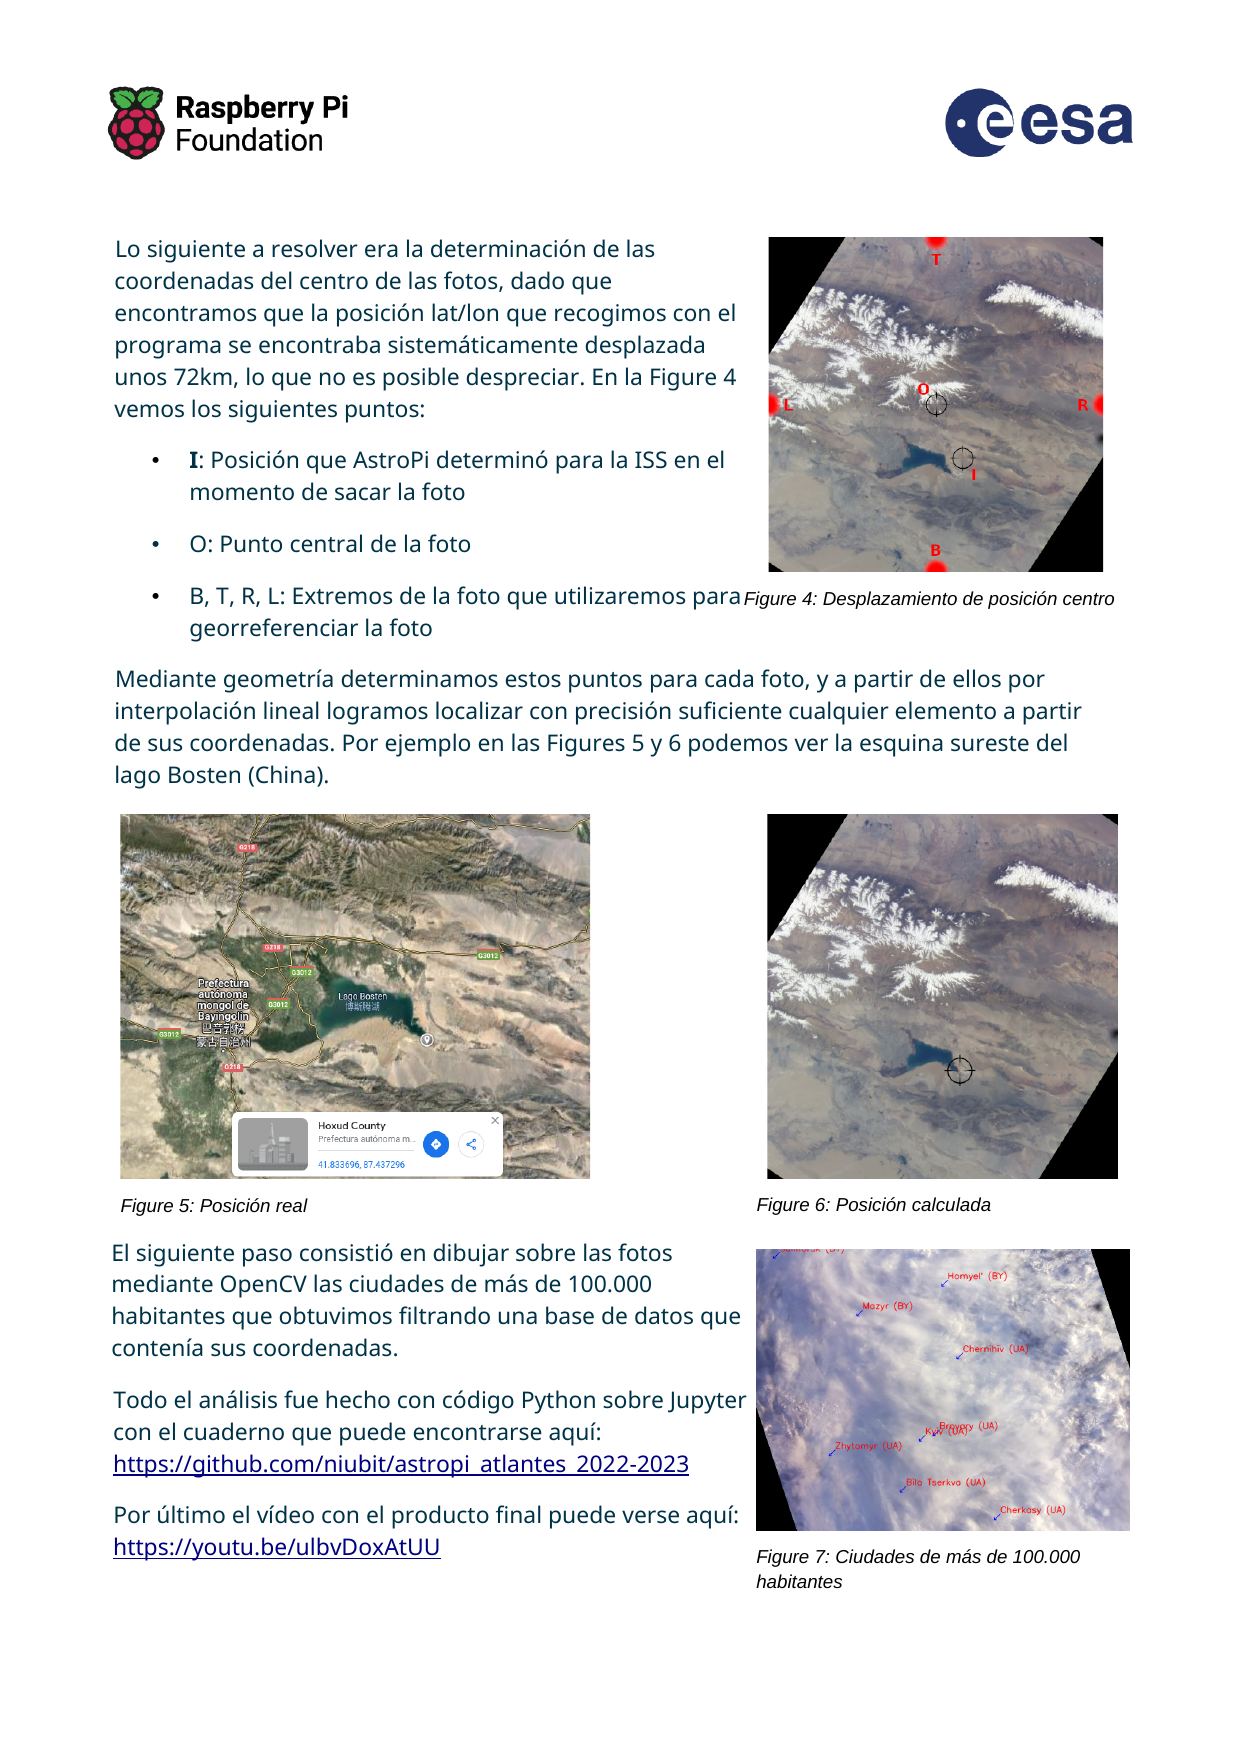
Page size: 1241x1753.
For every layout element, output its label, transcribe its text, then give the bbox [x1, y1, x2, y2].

picture [767, 814, 1118, 1179]
list I: Posición que AstroPi determinó para la ISS en el momento de sacar la foto [152, 444, 743, 507]
text Mediante geometría determinamos estos puntos para cada foto, y a partir de ellos por interpolación lineal logramos localizar con precisión suficiente cualquier elemento a partir de sus coordenadas. Por ejemplo en las Figures 5 y 6 podemos ver la esquina sureste del lago Bosten (China). [114, 663, 1087, 790]
text Por último el vídeo con el producto final puede verse aquí: https://youtu.be/ulbvDoxAtUU [113, 1499, 756, 1563]
picture [756, 1249, 1130, 1531]
text Figure 6: Posición calculada [756, 814, 1129, 1216]
text Figure 4: Desplazamiento de posición centro [743, 237, 1128, 609]
text El siguiente paso consistió en dibujar sobre las fotos mediante OpenCV las ciudades de más de 100.000 habitantes que obtuvimos filtrando una base de datos que contenía sus coordenadas. [111, 802, 1130, 1363]
picture [768, 237, 1104, 572]
list B, T, R, L: Extremos de la foto que utilizaremos para georreferenciar la foto [152, 580, 1131, 643]
picture [120, 814, 591, 1179]
text Figure 7: Ciudades de más de 100.000 habitantes [756, 1531, 1130, 1592]
picture [58, 58, 1169, 186]
text Figure 5: Posición real [120, 1179, 590, 1216]
list O: Punto central de la foto [152, 528, 743, 559]
text Todo el análisis fue hecho con código Python sobre Jupyter con el cuaderno que puede encontrarse aquí: https://github.com/niubit/astropi_atlantes_2022-2023 [113, 1384, 756, 1479]
text Lo siguiente a resolver era la determinación de las coordenadas del centro de las fotos, dado que encontramos que la posición lat/lon que recogimos con el programa se encontraba sistemáticamente desplazada unos 72km, lo que no es posible despreciar. En la Figure 4 vemos los siguientes puntos: [114, 225, 1128, 424]
